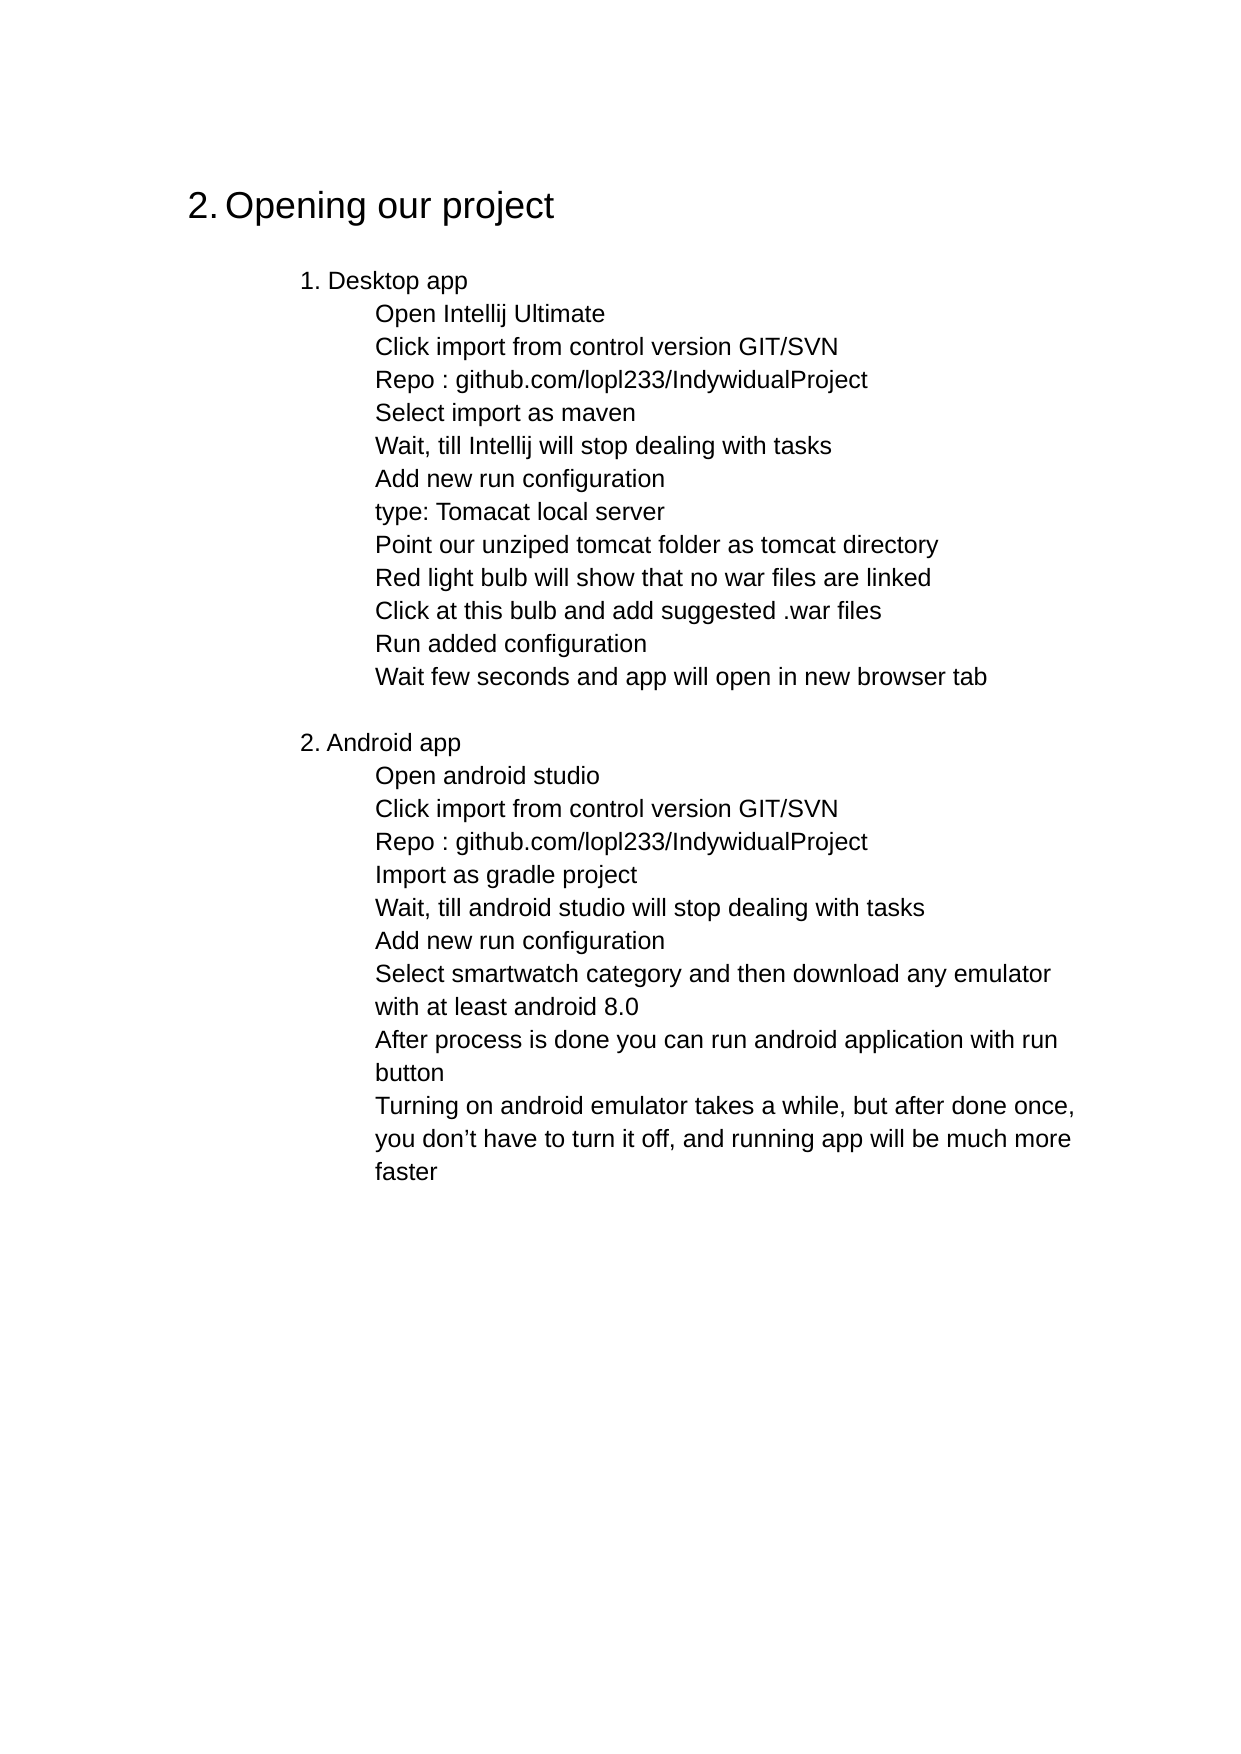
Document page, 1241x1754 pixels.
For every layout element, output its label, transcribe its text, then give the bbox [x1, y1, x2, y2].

text Select smartwatch category and then download any emulator with at least android 8.0 [375, 959, 1090, 1021]
text Wait, till android studio will stop dealing with tasks [225, 893, 1090, 922]
text Import as gradle project [225, 860, 1090, 889]
text Add new run configuration [225, 464, 1090, 492]
text Wait, till Intellij will stop dealing with tasks [225, 431, 1090, 459]
text Turning on android emulator takes a while, but after done once, you don’t have to turn it off, and running app will be much more faster [375, 1091, 1090, 1186]
text Select import as maven [225, 398, 1090, 426]
text 1. Desktop app [225, 266, 1090, 294]
text Point our unziped tomcat folder as tomcat directory [225, 530, 1090, 558]
text Wait few seconds and app will open in new browser tab [225, 662, 1090, 691]
text type: Tomacat local server [225, 497, 1090, 526]
text Red light bulb will show that no war files are linked [225, 563, 1090, 592]
text Open Intellij Ultimate [225, 299, 1090, 327]
text 2. Android app [225, 728, 1090, 757]
text Run added configuration [225, 629, 1090, 658]
text Click at this bulb and add suggested .war files [225, 596, 1090, 624]
text After process is done you can run android application with run button [375, 1025, 1090, 1087]
text Add new run configuration [300, 926, 1090, 955]
text Repo : github.com/lopl233/IndywidualProject [225, 365, 1090, 393]
list Opening our project [187, 183, 1090, 226]
text Click import from control version GIT/SVN [225, 332, 1090, 360]
text Click import from control version GIT/SVN [300, 794, 1090, 823]
text Repo : github.com/lopl233/IndywidualProject [225, 827, 1090, 856]
text Open android studio [225, 761, 1090, 790]
